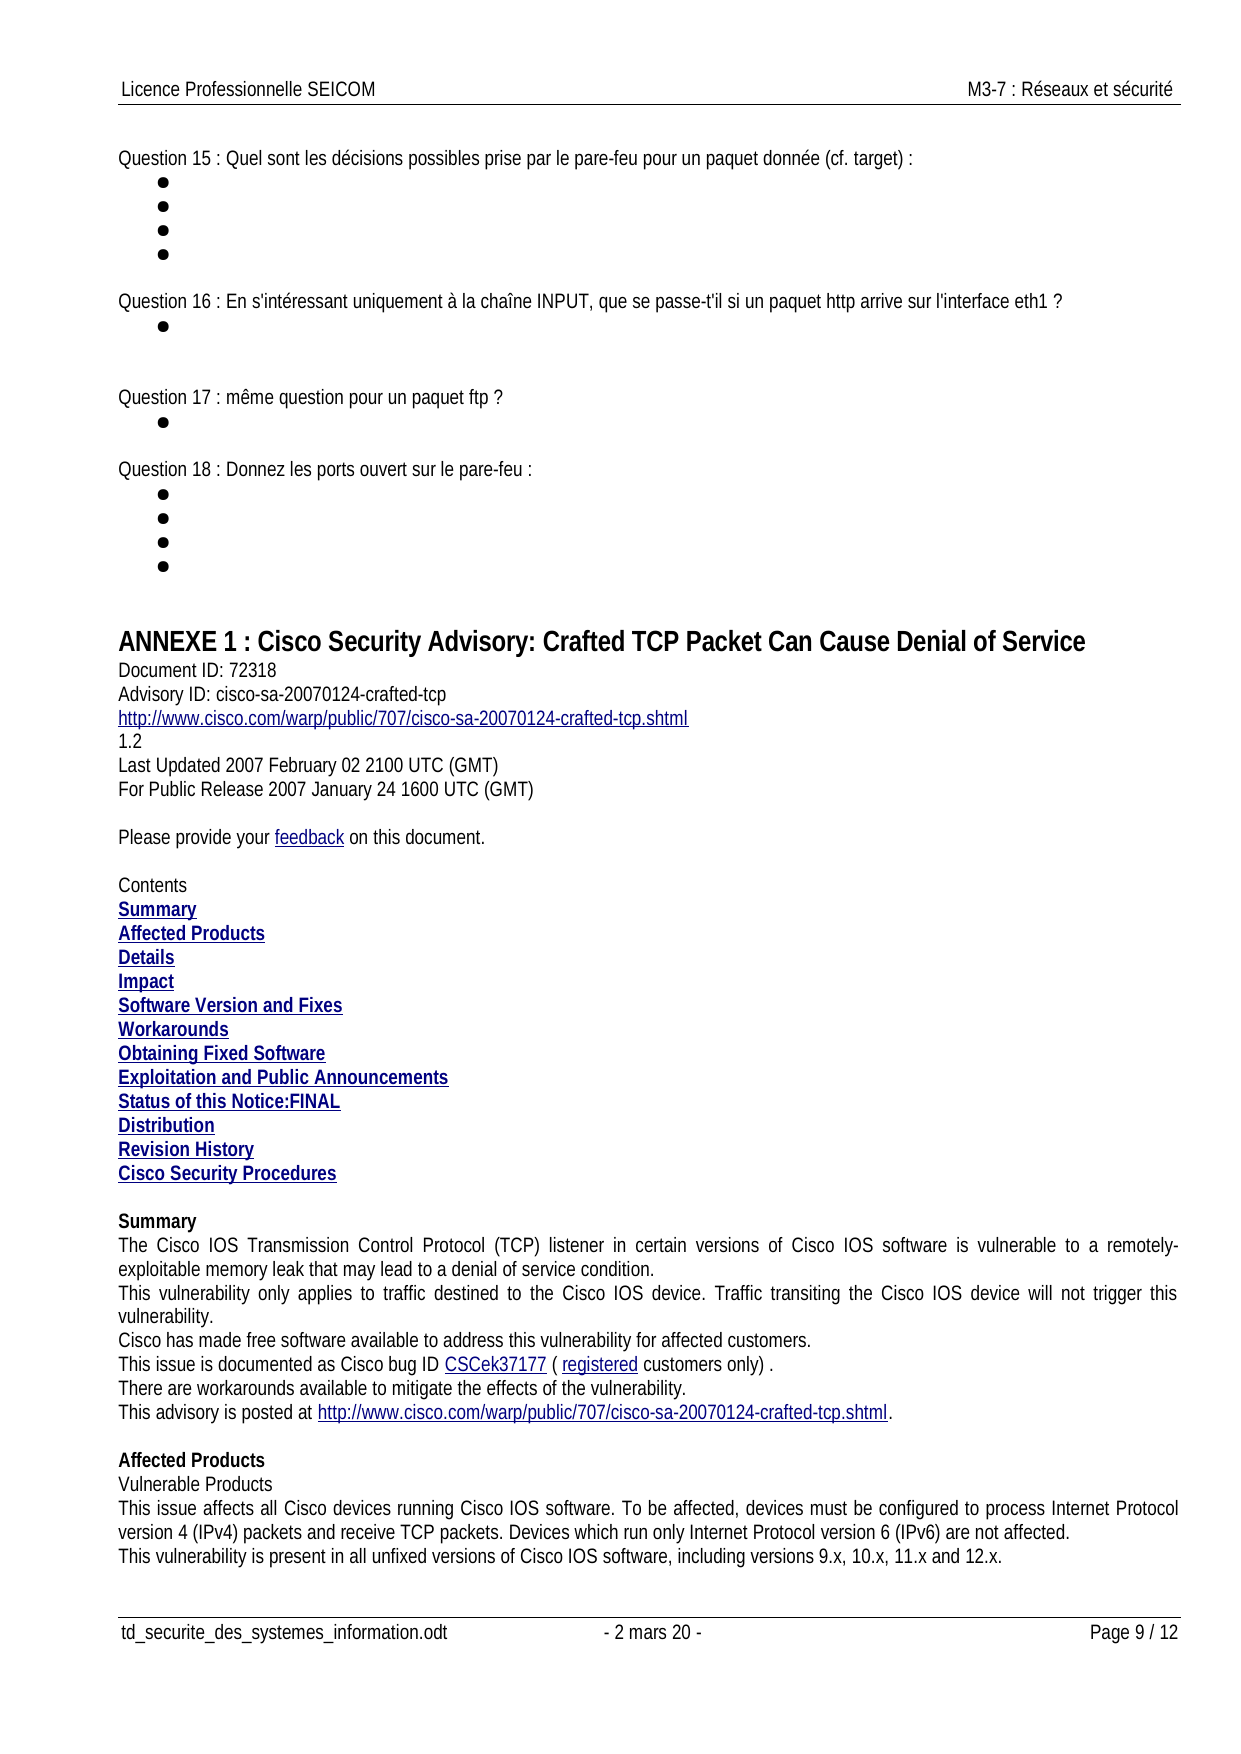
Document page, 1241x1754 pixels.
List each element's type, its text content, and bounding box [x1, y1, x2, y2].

text Question 15 : Quel sont les décisions possibles prise par le pare-feu pour un paquet donnée (cf. target) : [118, 145, 1181, 169]
text Vulnerable Products [118, 1472, 1181, 1496]
text Affected Products [118, 1448, 1181, 1472]
text Summary Affected Products Details Impact Software Version and Fixes Workarounds Obtaining Fixed Software Exploitation and Public Announcements Status of this Notice:FINAL Distribution Revision History Cisco Security Procedures [118, 897, 1181, 1185]
text This vulnerability is present in all unfixed versions of Cisco IOS software, including versions 9.x, 10.x, 11.x and 12.x. [118, 1544, 1181, 1568]
text Last Updated 2007 February 02 2100 UTC (GMT) [118, 753, 1181, 777]
text Question 17 : même question pour un paquet ftp ? [118, 385, 1181, 409]
text This issue is documented as Cisco bug ID CSCek37177 ( registered customers only) . [118, 1352, 1181, 1376]
text ANNEXE 1 : Cisco Security Advisory: Crafted TCP Packet Can Cause Denial of Service [118, 624, 1181, 658]
text This advisory is posted at http://www.cisco.com/warp/public/707/cisco-sa-20070124-crafted-tcp.shtml. [118, 1400, 1181, 1424]
text This issue affects all Cisco devices running Cisco IOS software. To be affected, devices must be configured to process Internet Protocol version 4 (IPv4) packets and receive TCP packets. Devices which run only Internet Protocol version 6 (IPv6) are not affected. [118, 1496, 1181, 1544]
text Advisory ID: cisco-sa-20070124-crafted-tcp [118, 682, 1181, 706]
text There are workarounds available to mitigate the effects of the vulnerability. [118, 1376, 1181, 1400]
text 1.2 [118, 729, 1181, 753]
text This vulnerability only applies to traffic destined to the Cisco IOS device. Traffic transiting the Cisco IOS device will not trigger this vulnerability. [118, 1281, 1181, 1328]
text Question 16 : En s'intéressant uniquement à la chaîne INPUT, que se passe-t'il si un paquet http arrive sur l'interface eth1 ? [118, 289, 1181, 313]
text Summary [118, 1209, 1181, 1233]
text For Public Release 2007 January 24 1600 UTC (GMT) [118, 777, 1181, 801]
text Document ID: 72318 [118, 658, 1181, 682]
text Please provide your feedback on this document. [118, 825, 1181, 849]
text Contents [118, 873, 1181, 897]
text Question 18 : Donnez les ports ouvert sur le pare-feu : [118, 457, 1181, 481]
text http://www.cisco.com/warp/public/707/cisco-sa-20070124-crafted-tcp.shtml [118, 706, 1181, 729]
text The Cisco IOS Transmission Control Protocol (TCP) listener in certain versions of Cisco IOS software is vulnerable to a remotely-exploitable memory leak that may lead to a denial of service condition. [118, 1233, 1181, 1281]
text Cisco has made free software available to address this vulnerability for affected customers. [118, 1328, 1181, 1352]
